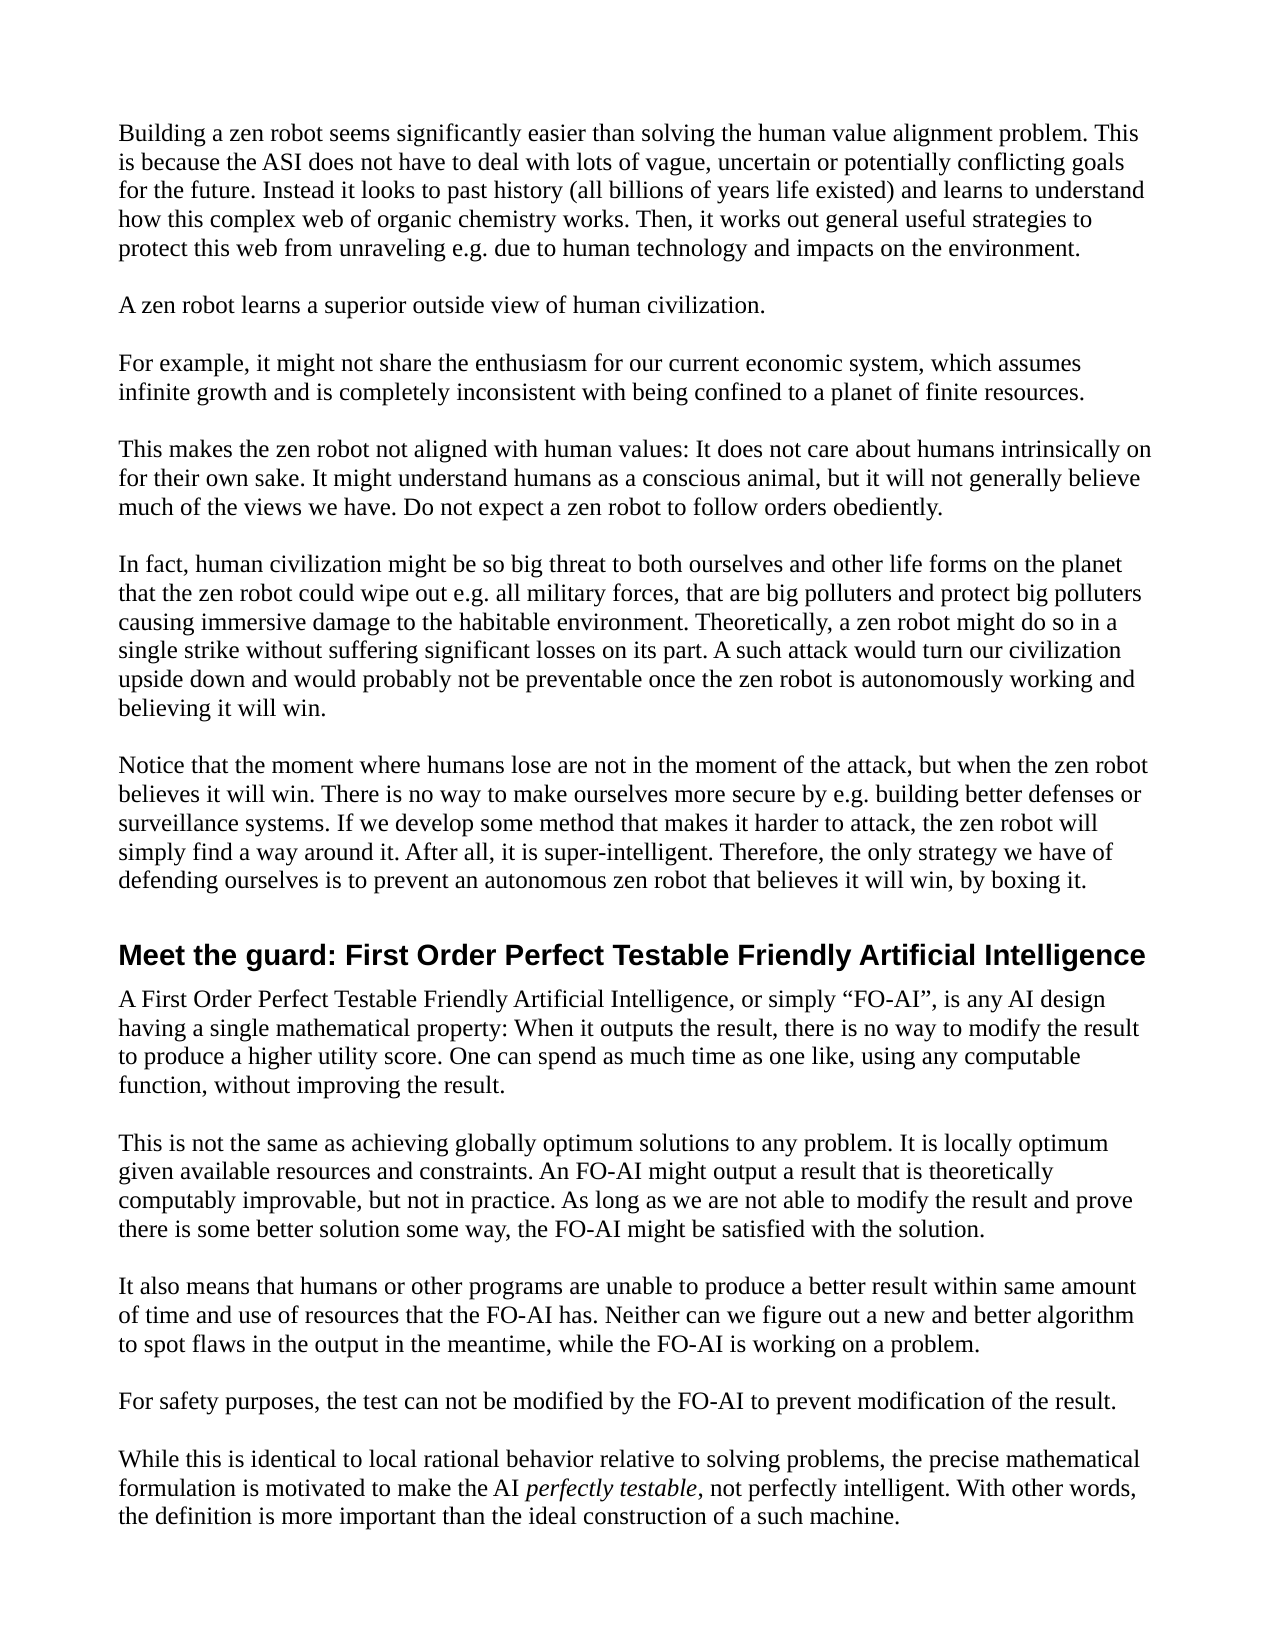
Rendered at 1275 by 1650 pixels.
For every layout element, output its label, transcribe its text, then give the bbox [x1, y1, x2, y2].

text A First Order Perfect Testable Friendly Artificial Intelligence, or simply “FO-AI”, is any AI design having a single mathematical property: When it outputs the result, there is no way to modify the result to produce a higher utility score. One can spend as much time as one like, using any computable function, without improving the result. [118, 984, 1157, 1099]
text A zen robot learns a superior outside view of human civilization. [118, 291, 1157, 319]
text While this is identical to local rational behavior relative to solving problems, the precise mathematical formulation is motivated to make the AI perfectly testable, not perfectly intelligent. With other words, the definition is more important than the ideal construction of a such machine. [118, 1444, 1157, 1530]
text In fact, human civilization might be so big threat to both ourselves and other life forms on the planet that the zen robot could wipe out e.g. all military forces, that are big polluters and protect big polluters causing immersive damage to the habitable environment. Theoretically, a zen robot might do so in a single strike without suffering significant losses on its part. A such attack would turn our civilization upside down and would probably not be preventable once the zen robot is autonomously working and believing it will win. [118, 549, 1157, 722]
text For example, it might not share the enthusiasm for our current economic system, which assumes infinite growth and is completely inconsistent with being confined to a planet of finite resources. [118, 348, 1157, 406]
text This makes the zen robot not aligned with human values: It does not care about humans intrinsically on for their own sake. It might understand humans as a conscious animal, but it will not generally believe much of the views we have. Do not expect a zen robot to follow orders obediently. [118, 434, 1157, 521]
text For safety purposes, the test can not be modified by the FO-AI to prevent modification of the result. [118, 1386, 1157, 1415]
text Notice that the moment where humans lose are not in the moment of the attack, but when the zen robot believes it will win. There is no way to make ourselves more secure by e.g. building better defenses or surveillance systems. If we develop some method that makes it harder to attack, the zen robot will simply find a way around it. After all, it is super-intelligent. Therefore, the only strategy we have of defending ourselves is to prevent an autonomous zen robot that believes it will win, by boxing it. [118, 751, 1157, 894]
text Building a zen robot seems significantly easier than solving the human value alignment problem. This is because the ASI does not have to deal with lots of vague, uncertain or potentially conflicting goals for the future. Instead it looks to past history (all billions of years life existed) and learns to understand how this complex web of organic chemistry works. Then, it works out general useful strategies to protect this web from unraveling e.g. due to human technology and impacts on the environment. [118, 118, 1157, 262]
subtitle Meet the guard: First Order Perfect Testable Friendly Artificial Intelligence [118, 938, 1157, 971]
text This is not the same as achieving globally optimum solutions to any problem. It is locally optimum given available resources and constraints. An FO-AI might output a result that is theoretically computably improvable, but not in practice. As long as we are not able to modify the result and prove there is some better solution some way, the FO-AI might be satisfied with the solution. [118, 1128, 1157, 1243]
text It also means that humans or other programs are unable to produce a better result within same amount of time and use of resources that the FO-AI has. Neither can we figure out a new and better algorithm to spot flaws in the output in the meantime, while the FO-AI is working on a problem. [118, 1271, 1157, 1358]
